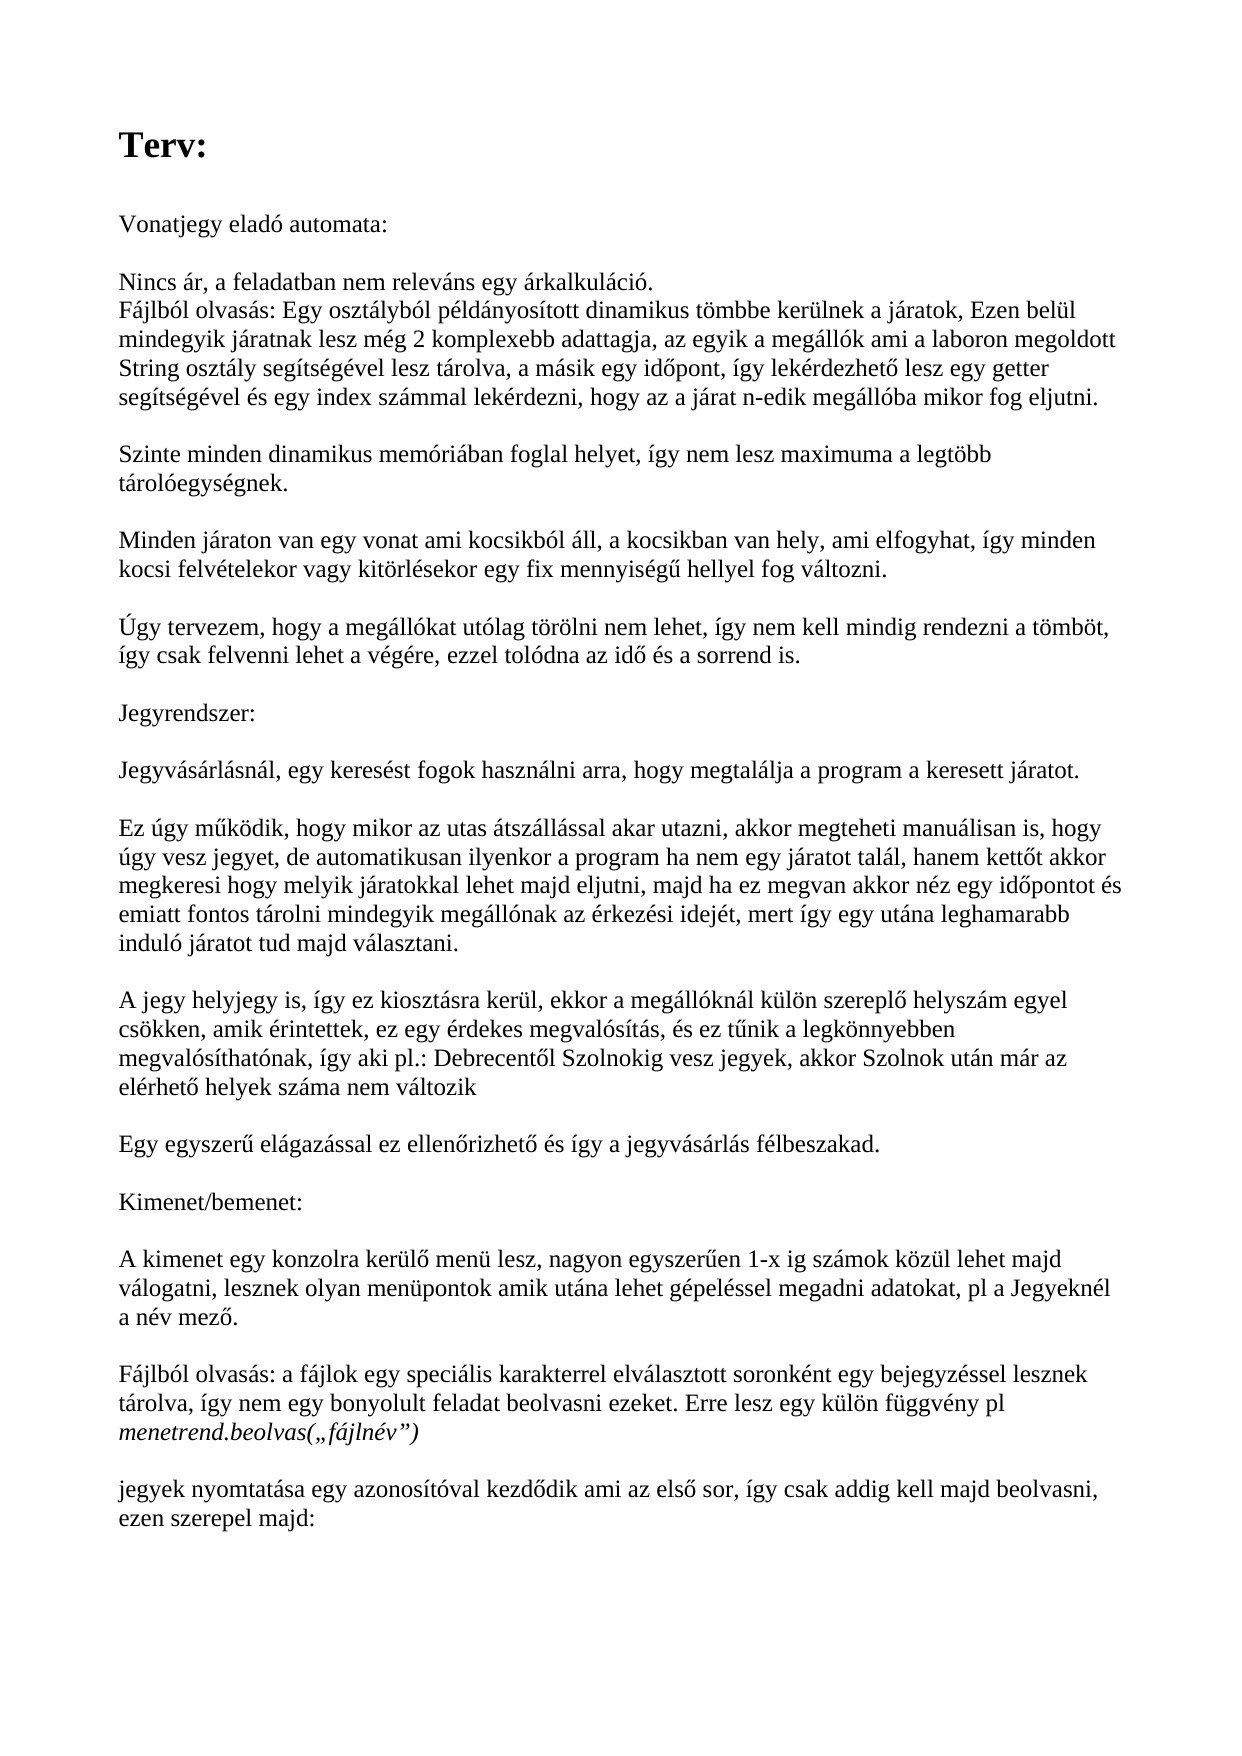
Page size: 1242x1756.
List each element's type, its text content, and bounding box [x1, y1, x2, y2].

text A jegy helyjegy is, így ez kiosztásra kerül, ekkor a megállóknál külön szereplő helyszám egyel csökken, amik érintettek, ez egy érdekes megvalósítás, és ez tűnik a legkönnyebben megvalósíthatónak, így aki pl.: Debrecentől Szolnokig vesz jegyek, akkor Szolnok után már az elérhető helyek száma nem változik [118, 985, 1070, 1100]
text menetrend.beolvas(„fájlnév”) [118, 1417, 1139, 1446]
text Úgy tervezem, hogy a megállókat utólag törölni nem lehet, így nem kell mindig rendezni a tömböt, így csak felvenni lehet a végére, ezzel tolódna az idő és a sorrend is. [118, 612, 1112, 669]
text Egy egyszerű elágazással ez ellenőrizhető és így a jegyvásárlás félbeszakad. Kimenet/bemenet: [118, 1129, 882, 1215]
text Jegyvásárlásnál, egy keresést fogok használni arra, hogy megtalálja a program a keresett járatot. [118, 755, 1139, 784]
text A kimenet egy konzolra kerülő menü lesz, nagyon egyszerűen 1-x ig számok közül lehet majd válogatni, lesznek olyan menüpontok amik utána lehet gépeléssel megadni adatokat, pl a Jegyeknél a név mező. [118, 1244, 1113, 1331]
text Szinte minden dinamikus memóriában foglal helyet, így nem lesz maximuma a legtöbb tárolóegységnek. [118, 439, 994, 497]
text Fájlból olvasás: Egy osztályból példányosított dinamikus tömbbe kerülnek a járatok, Ezen belül mindegyik járatnak lesz még 2 komplexebb adattagja, az egyik a megállók ami a laboron megoldott String osztály segítségével lesz tárolva, a másik egy időpont, így lekérdezhető lesz egy getter segítségével és egy index számmal lekérdezni, hogy az a járat n-edik megállóba mikor fog eljutni. [118, 295, 1118, 410]
text Ez úgy működik, hogy mikor az utas átszállással akar utazni, akkor megteheti manuálisan is, hogy úgy vesz jegyet, de automatikusan ilyenkor a program ha nem egy járatot talál, hanem kettőt akkor megkeresi hogy melyik járatokkal lehet majd eljutni, majd ha ez megvan akkor néz egy időpontot és emiatt fontos tárolni mindegyik megállónak az érkezési idejét, mert így egy utána leghamarabb induló járatot tud majd választani. [118, 813, 1124, 957]
text Nincs ár, a feladatban nem releváns egy árkalkuláció. [118, 267, 1139, 295]
text Terv: [118, 123, 1139, 166]
text Minden járaton van egy vonat ami kocsikból áll, a kocsikban van hely, ami elfogyhat, így minden kocsi felvételekor vagy kitörlésekor egy fix mennyiségű hellyel fog változni. [118, 526, 1098, 583]
text Fájlból olvasás: a fájlok egy speciális karakterrel elválasztott soronként egy bejegyzéssel lesznek tárolva, így nem egy bonyolult feladat beolvasni ezeket. Erre lesz egy külön függvény pl [118, 1359, 1090, 1417]
text Vonatjegy eladó automata: [118, 209, 1139, 238]
text Jegyrendszer: [118, 698, 1139, 727]
text jegyek nyomtatása egy azonosítóval kezdődik ami az első sor, így csak addig kell majd beolvasni, ezen szerepel majd: [118, 1474, 1101, 1532]
